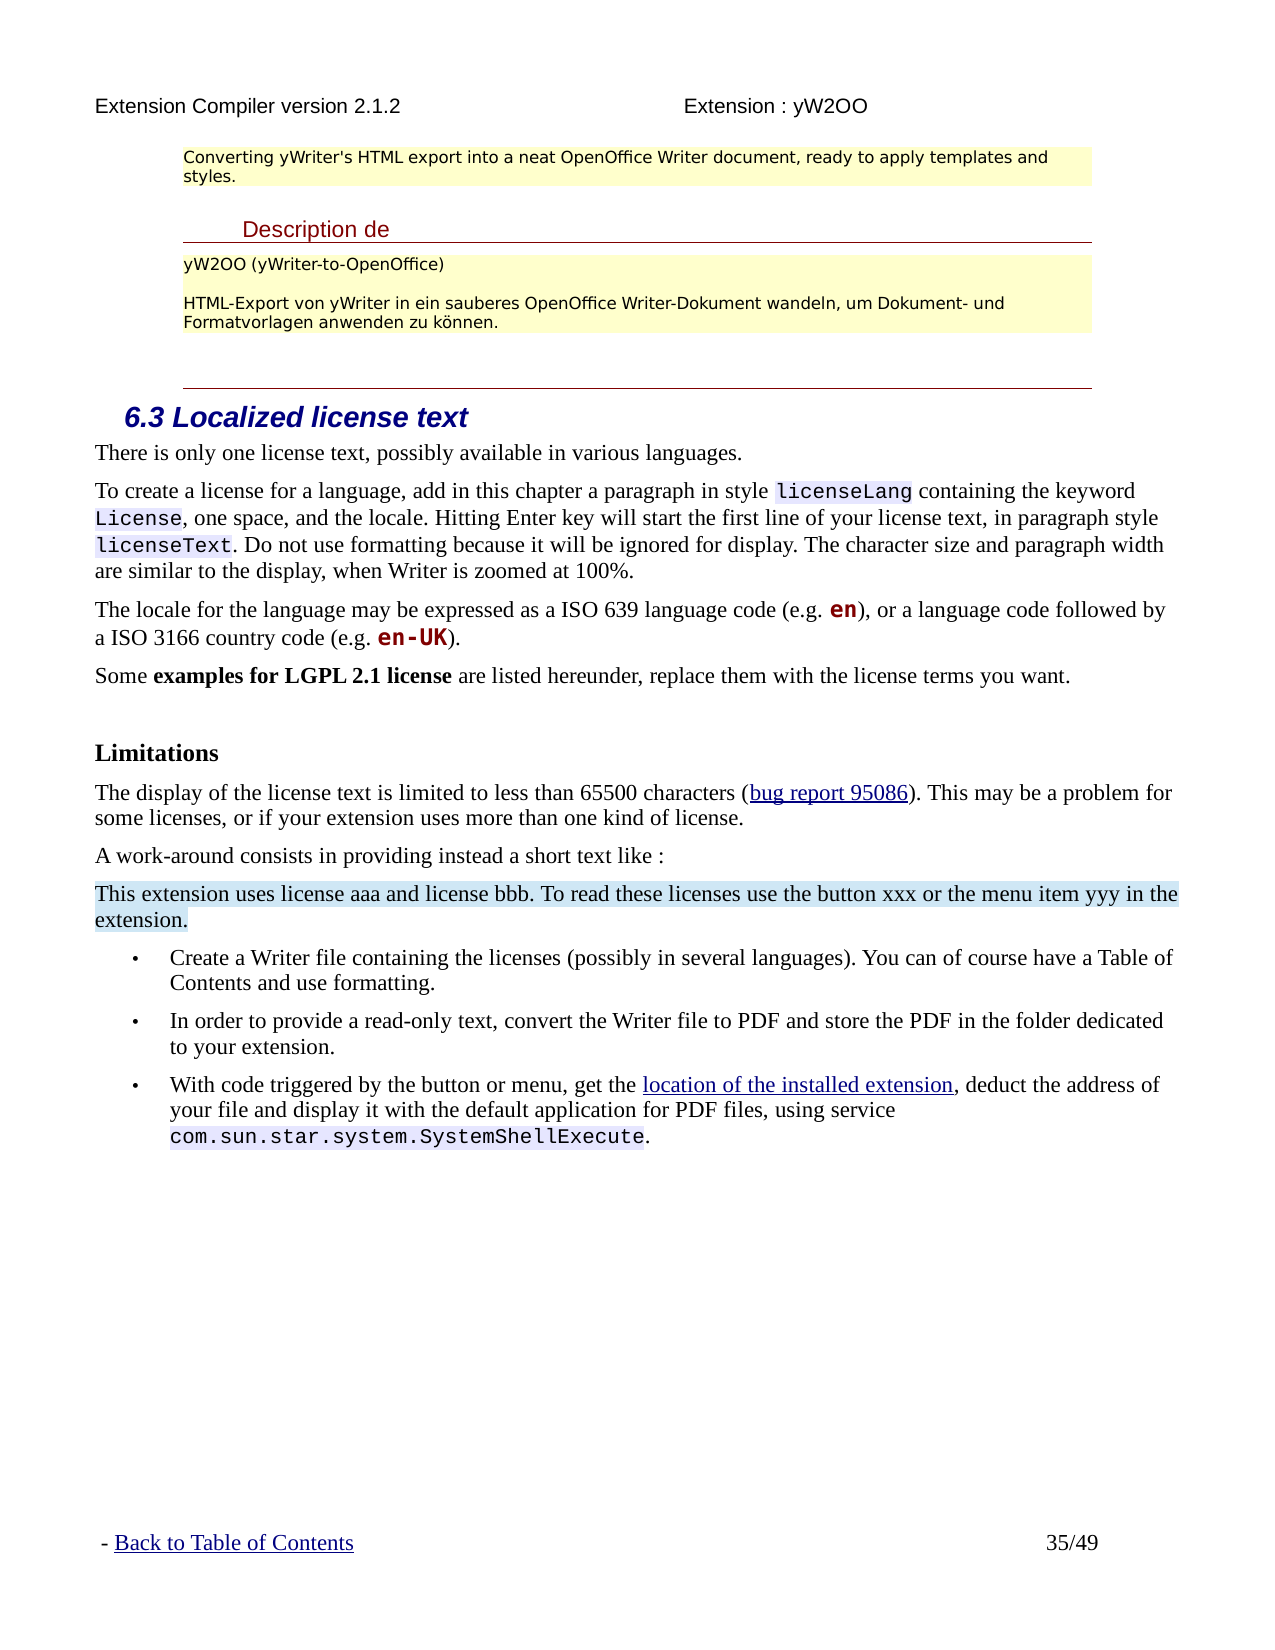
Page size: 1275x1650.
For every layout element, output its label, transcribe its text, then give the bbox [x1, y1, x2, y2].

list Create a Writer file containing the licenses (possibly in several languages). You can of course have a Table of Contents and use formatting. [132, 944, 1181, 996]
text Description de [183, 216, 1092, 242]
text To create a license for a language, add in this chapter a paragraph in style licenseLang containing the keyword License, one space, and the locale. Hitting Enter key will start the first line of your license text, in paragraph style licenseText. Do not use formatting because it will be ignored for display. The character size and paragraph width are similar to the display, when Writer is zoomed at 100%. [94, 477, 1181, 584]
text Some examples for LGPL 2.1 license are listed hereunder, replace them with the license terms you want. [94, 663, 1181, 688]
text There is only one license text, possibly available in various languages. [94, 439, 1181, 465]
text yW2OO (yWriter-to-OpenOffice) [183, 255, 1092, 274]
list With code triggered by the button or menu, get the location of the installed extension, deduct the address of your file and display it with the default application for PDF files, using service com.sun.star.system.SystemShellExecute. [132, 1072, 1181, 1150]
text HTML-Export von yWriter in ein sauberes OpenOffice Writer-Dokument wandeln, um Dokument- und Formatvorlagen anwenden zu können. [183, 294, 1092, 333]
text A work-around consists in providing instead a short text like : [94, 843, 1181, 868]
text This extension uses license aaa and license bbb. To read these licenses use the button xxx or the menu item yyy in the extension. [94, 881, 1181, 932]
text The locale for the language may be expressed as a ISO 639 language code (e.g. en), or a language code followed by a ISO 3166 country code (e.g. en-UK). [94, 596, 1181, 650]
text The display of the license text is limited to less than 65500 characters (bug report 95086). This may be a problem for some licenses, or if your extension uses more than one kind of license. [94, 779, 1181, 831]
text Converting yWriter's HTML export into a neat OpenOffice Writer document, ready to apply templates and styles. [183, 147, 1092, 186]
text Limitations [94, 739, 1181, 767]
list In order to provide a read-only text, convert the Writer file to PDF and store the PDF in the folder dedicated to your extension. [132, 1008, 1181, 1059]
subtitle Localized license text [124, 401, 1181, 433]
